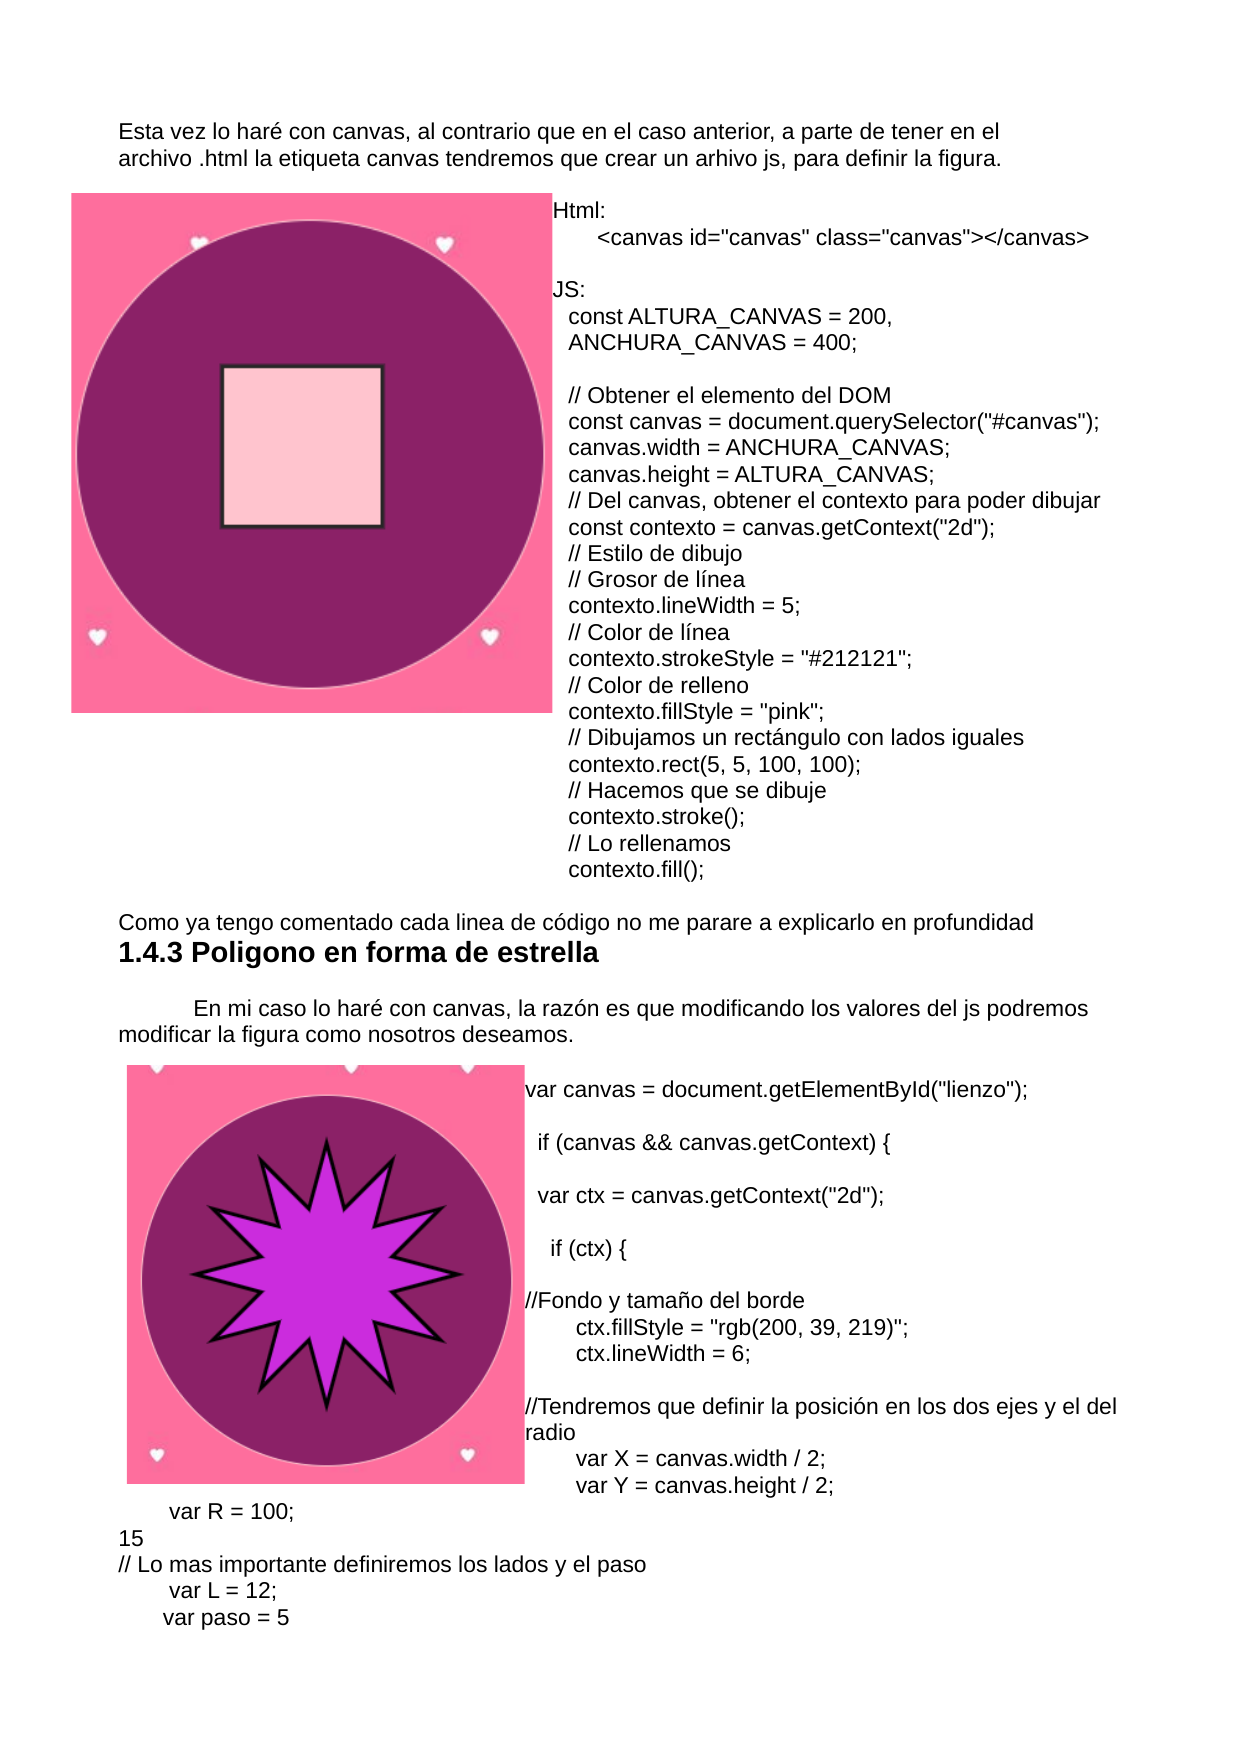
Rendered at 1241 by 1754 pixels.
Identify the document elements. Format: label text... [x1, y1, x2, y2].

picture [71, 193, 553, 713]
text contexto.fillStyle = "pink"; [118, 698, 1122, 724]
text contexto.stroke(); [118, 803, 1122, 830]
text // Dibujamos un rectángulo con lados iguales [118, 724, 1122, 751]
text En mi caso lo haré con canvas, la razón es que modificando los valores del js podremos modificar la figura como nosotros deseamos. [118, 995, 1122, 1048]
text // Color de relleno [553, 672, 1122, 698]
text // Obtener el elemento del DOM [553, 382, 1122, 408]
text canvas.height = ALTURA_CANVAS; [553, 461, 1122, 487]
text //Tendremos que definir la posición en los dos ejes y el del radio [525, 1393, 1122, 1445]
text // Lo mas importante definiremos los lados y el paso [118, 1551, 1122, 1577]
text const canvas = document.querySelector("#canvas"); [553, 408, 1122, 434]
picture [126, 1065, 525, 1484]
text var paso = 5 [118, 1603, 1122, 1630]
text if (ctx) { [525, 1234, 1122, 1261]
text const ALTURA_CANVAS = 200, [553, 303, 1122, 329]
text //Fondo y tamaño del borde [525, 1287, 1122, 1314]
text contexto.fill(); [118, 856, 1122, 882]
text contexto.lineWidth = 5; [553, 592, 1122, 619]
text <canvas id="canvas" class="canvas"></canvas> [553, 223, 1122, 250]
text contexto.rect(5, 5, 100, 100); [118, 751, 1122, 777]
text // Estilo de dibujo [553, 540, 1122, 566]
text var canvas = document.getElementById("lienzo"); [525, 1076, 1122, 1103]
text ctx.fillStyle = "rgb(200, 39, 219)"; [525, 1314, 1122, 1340]
text ctx.lineWidth = 6; [525, 1340, 1122, 1366]
text // Color de línea [553, 619, 1122, 645]
text // Lo rellenamos [118, 830, 1122, 856]
text [118, 1234, 126, 1261]
text Esta vez lo haré con canvas, al contrario que en el caso anterior, a parte de tener en el archivo .html la etiqueta canvas tendremos que crear un arhivo js, para definir la figura. [118, 118, 1122, 171]
text ANCHURA_CANVAS = 400; [553, 329, 1122, 355]
text Html: [553, 197, 1122, 223]
text var L = 12; [118, 1577, 1122, 1603]
text canvas.width = ANCHURA_CANVAS; [553, 434, 1122, 461]
text contexto.strokeStyle = "#212121"; [553, 645, 1122, 672]
text // Grosor de línea [553, 566, 1122, 592]
text JS: [553, 276, 1122, 303]
text // Hacemos que se dibuje [118, 777, 1122, 803]
text const contexto = canvas.getContext("2d"); [553, 513, 1122, 540]
text if (canvas && canvas.getContext) { [525, 1129, 1122, 1156]
text // Del canvas, obtener el contexto para poder dibujar [553, 487, 1122, 513]
text var Y = canvas.height / 2; [118, 1472, 1122, 1498]
text var R = 100; [118, 1498, 1122, 1524]
text 1.4.3 Poligono en forma de estrella [118, 935, 1122, 969]
text 15 [118, 1524, 1122, 1551]
text var ctx = canvas.getContext("2d"); [525, 1182, 1122, 1208]
text Como ya tengo comentado cada linea de código no me parare a explicarlo en profundidad [118, 909, 1122, 935]
text var X = canvas.width / 2; [525, 1445, 1122, 1472]
